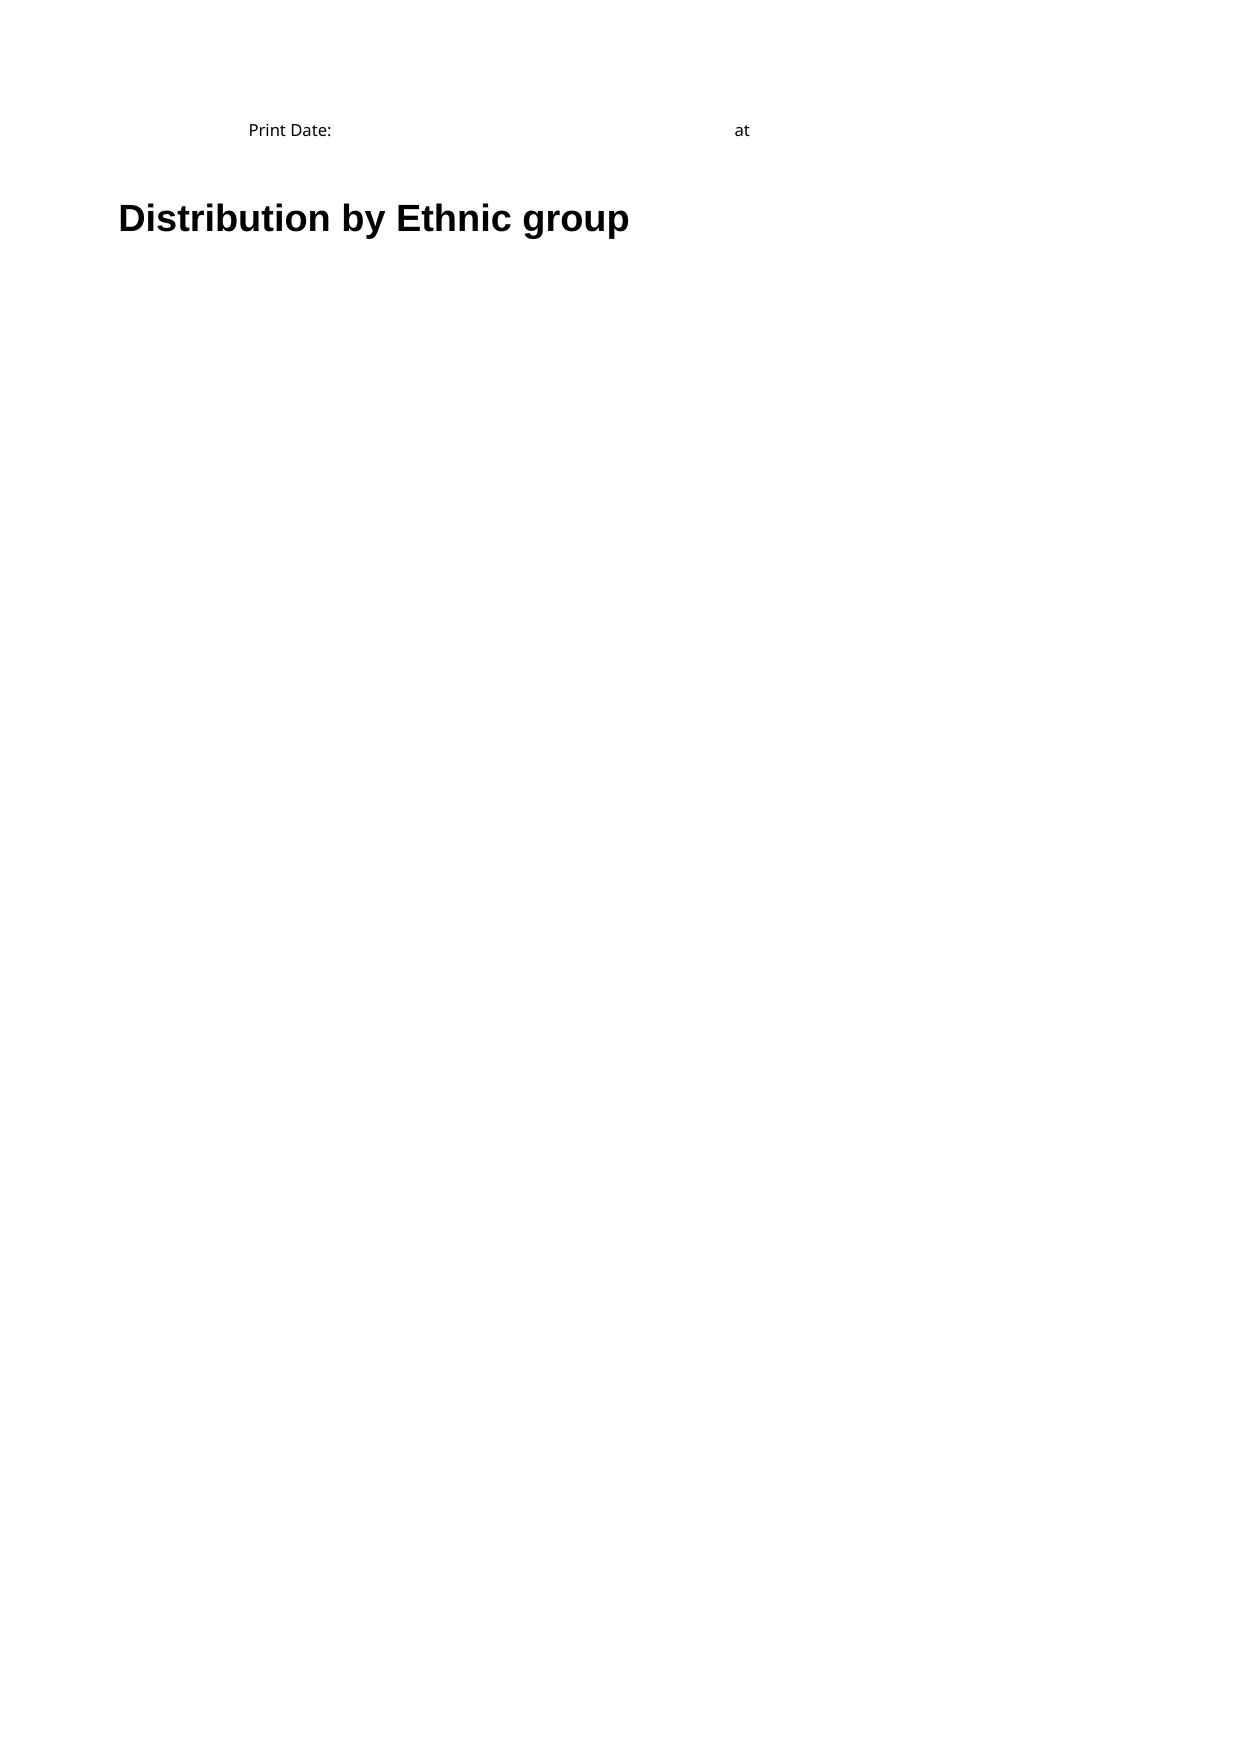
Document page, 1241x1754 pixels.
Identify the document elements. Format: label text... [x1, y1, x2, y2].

subtitle Distribution by Ethnic group [118, 195, 1122, 239]
